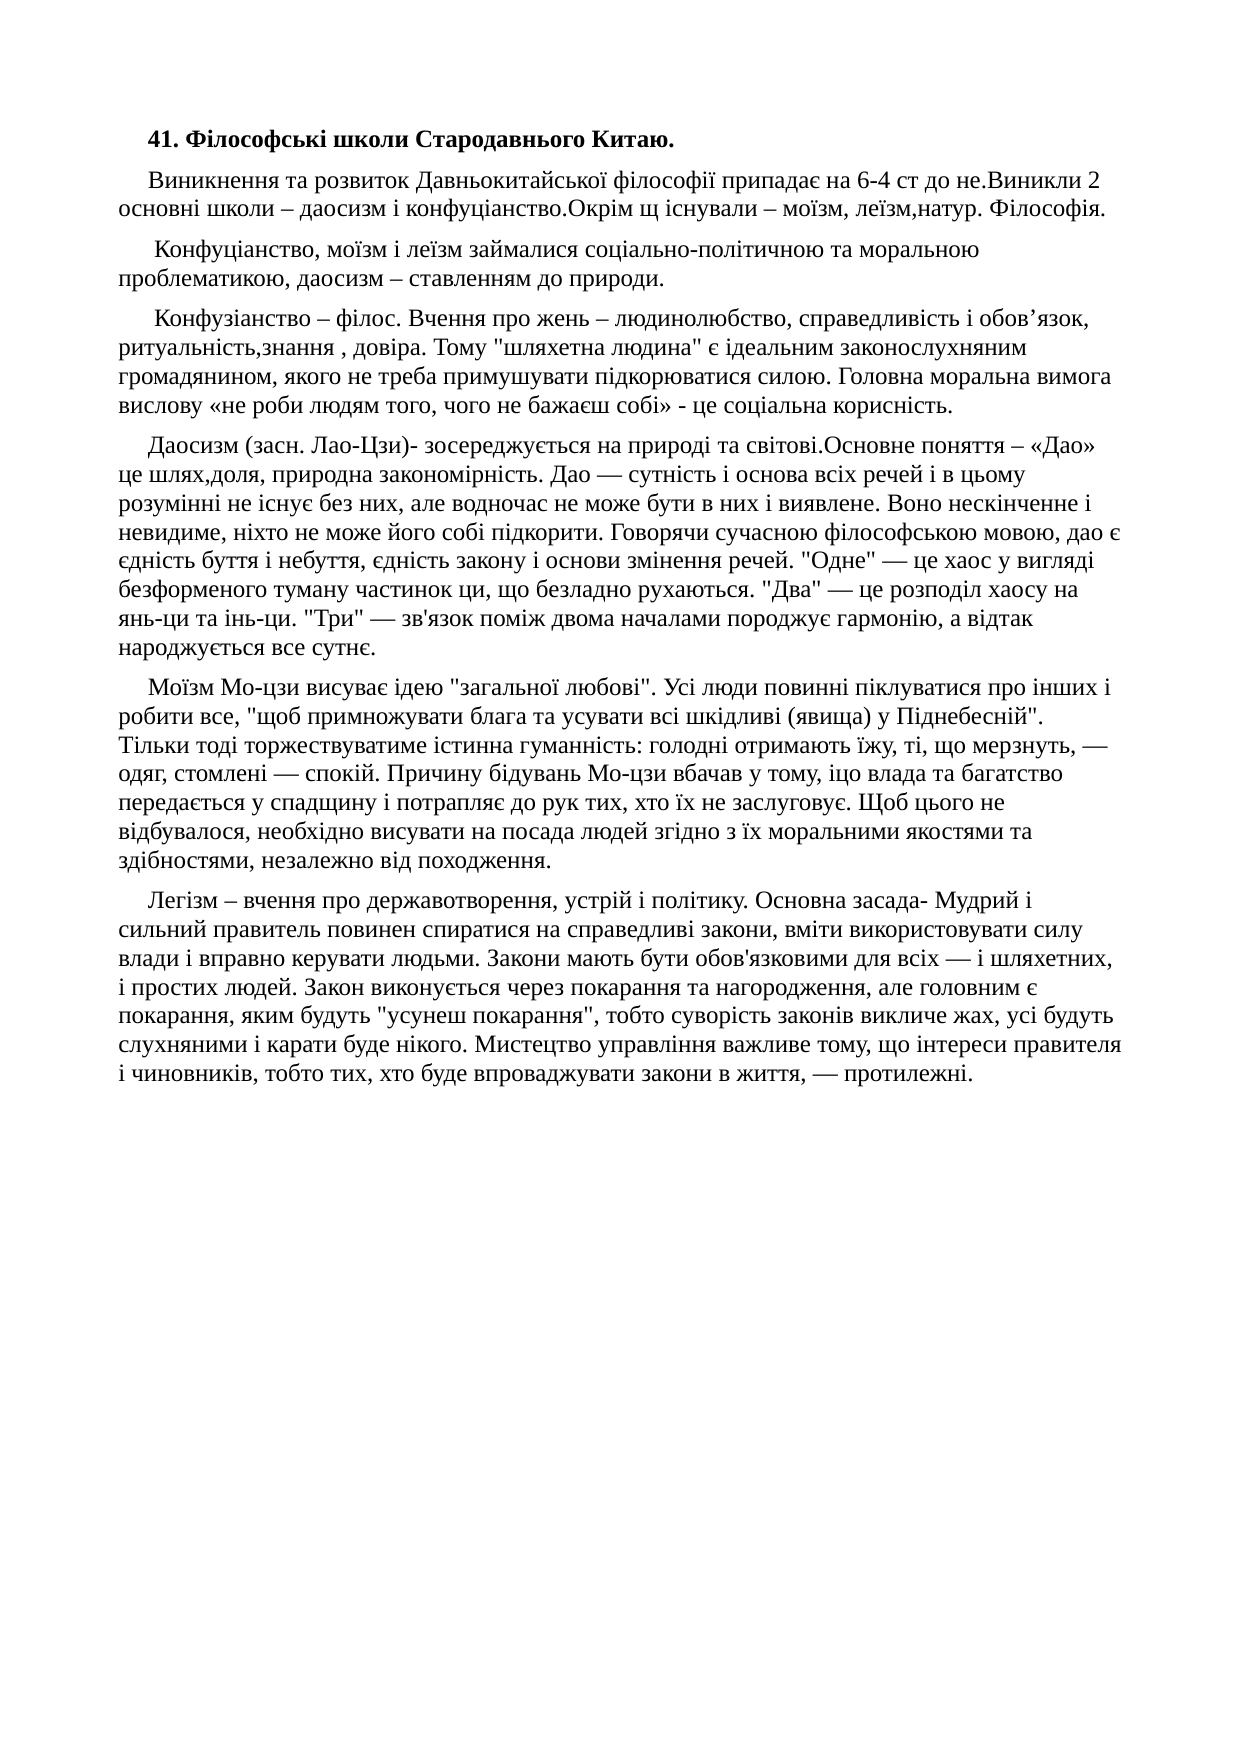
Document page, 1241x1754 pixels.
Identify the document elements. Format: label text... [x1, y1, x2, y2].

text Конфуціанство, моїзм і леїзм займалися соціально-політичною та моральною проблематикою, даосизм – ставленням до природи. [118, 234, 1122, 292]
text 41. Філософські школи Стародавнього Китаю. [118, 124, 1122, 153]
text Даосизм (засн. Лао-Цзи)- зосереджується на природі та світові.Основне поняття – «Дао» це шлях,доля, природна закономірність. Дао — сутність і основа всіх речей і в цьому розумінні не існує без них, але водночас не може бути в них і виявлене. Воно нескінченне і невидиме, ніхто не може його собі підкорити. Говорячи сучасною філософською мовою, дао є єдність буття і небуття, єдність закону і основи змінення речей. "Одне" — це хаос у вигляді безформеного туману частинок ци, що безладно рухаються. "Два" — це розподіл хаосу на янь-ци та інь-ци. "Три" — зв'язок поміж двома началами породжує гармонію, а відтак народжується все сутнє. [118, 430, 1122, 660]
text Виникнення та розвиток Давньокитайської філософії припадає на 6-4 ст до не.Виникли 2 основні школи – даосизм і конфуціанство.Окрім щ існували – моїзм, леїзм,натур. Філософія. [118, 165, 1122, 222]
text Моїзм Мо-цзи висуває ідею "загальної любові". Усі люди повинні піклуватися про інших і робити все, "щоб примножувати блага та усувати всі шкідливі (явища) у Піднебесній". Тільки тоді торжествуватиме істинна гуманність: голодні отримають їжу, ті, що мерзнуть, — одяг, стомлені — спокій. Причину бідувань Мо-цзи вбачав у тому, іцо влада та багатство передається у спадщину і потрапляє до рук тих, хто їх не заслуговує. Щоб цього не відбувалося, необхідно висувати на посада людей згідно з їх моральними якостями та здібностями, незалежно від походження. [118, 672, 1122, 873]
text Легізм – вчення про державотворення, устрій і політику. Основна засада- Мудрий і сильний правитель повинен спиратися на справедливі закони, вміти використовувати силу влади і вправно керувати людьми. Закони мають бути обов'язковими для всіх — і шляхетних, і простих людей. Закон виконується через покарання та нагородження, але головним є покарання, яким будуть "усунеш покарання", тобто суворість законів викличе жах, усі будуть слухняними і карати буде нікого. Мистецтво управління важливе тому, що інтереси правителя і чиновників, тобто тих, хто буде впроваджувати закони в життя, — протилежні. [118, 885, 1122, 1087]
text Конфузіанство – філос. Вчення про жень – людинолюбство, справедливість і обов’язок, ритуальність,знання , довіра. Тому "шляхетна людина" є ідеальним законослухняним громадянином, якого не треба примушувати підкорюватися силою. Головна моральна вимога вислову «не роби людям того, чого не бажаєш собі» - це соціальна корисність. [118, 303, 1122, 418]
